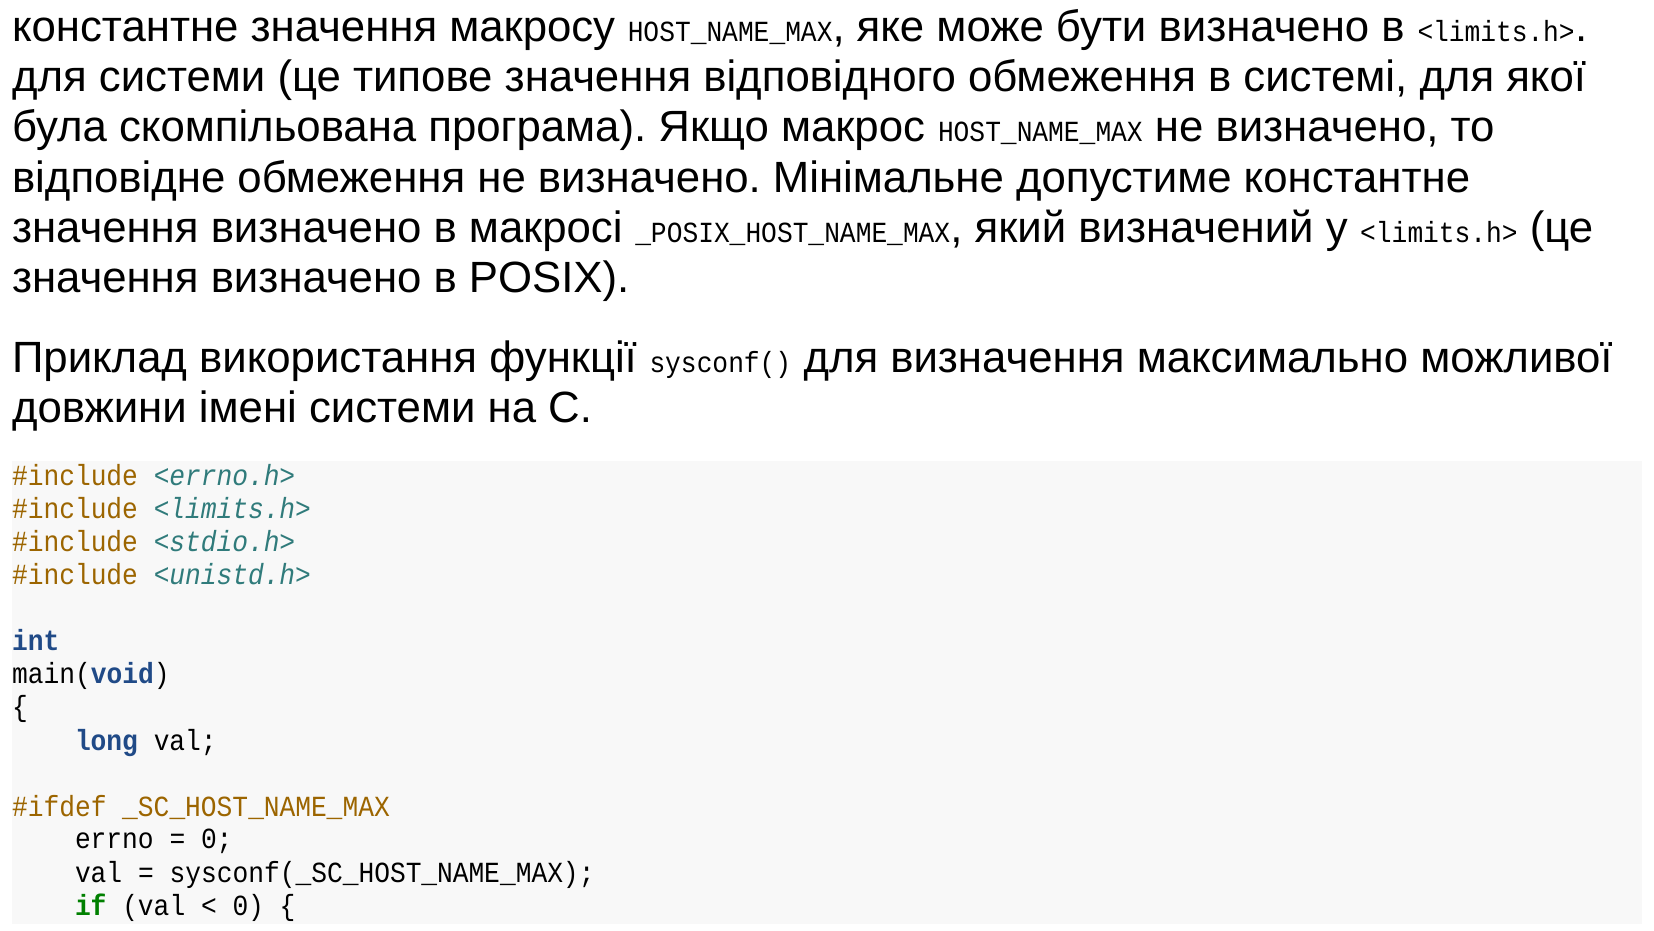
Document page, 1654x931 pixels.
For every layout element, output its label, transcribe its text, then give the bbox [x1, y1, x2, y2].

text val = sysconf(_SC_HOST_NAME_MAX); [12, 858, 1642, 891]
text main(void) [12, 659, 1642, 693]
text #include <stdio.h> [12, 527, 1642, 561]
text int [12, 627, 1642, 659]
text #include <errno.h> [12, 461, 1642, 494]
text #ifdef _SC_HOST_NAME_MAX [12, 792, 1642, 825]
text константне значення макросу HOST_NAME_MAX, яке може бути визначено в <limits.h>. для системи (це типове значення відповідного обмеження в системі, для якої була скомпільована програма). Якщо макрос HOST_NAME_MAX не визначено, то відповідне обмеження не визначено. Мінімальне допустиме константне значення визначено в макросі _POSIX_HOST_NAME_MAX, який визначений у <limits.h> (це значення визначено в POSIX). [12, 0, 1642, 302]
text if (val < 0) { [12, 891, 1642, 924]
text { [12, 693, 1642, 726]
text errno = 0; [12, 825, 1642, 858]
text Приклад використання функції sysconf() для визначення максимально можливої довжини імені системи на C. [12, 331, 1642, 432]
text #include <unistd.h> [12, 561, 1642, 593]
text long val; [12, 726, 1642, 759]
text #include <limits.h> [12, 494, 1642, 527]
